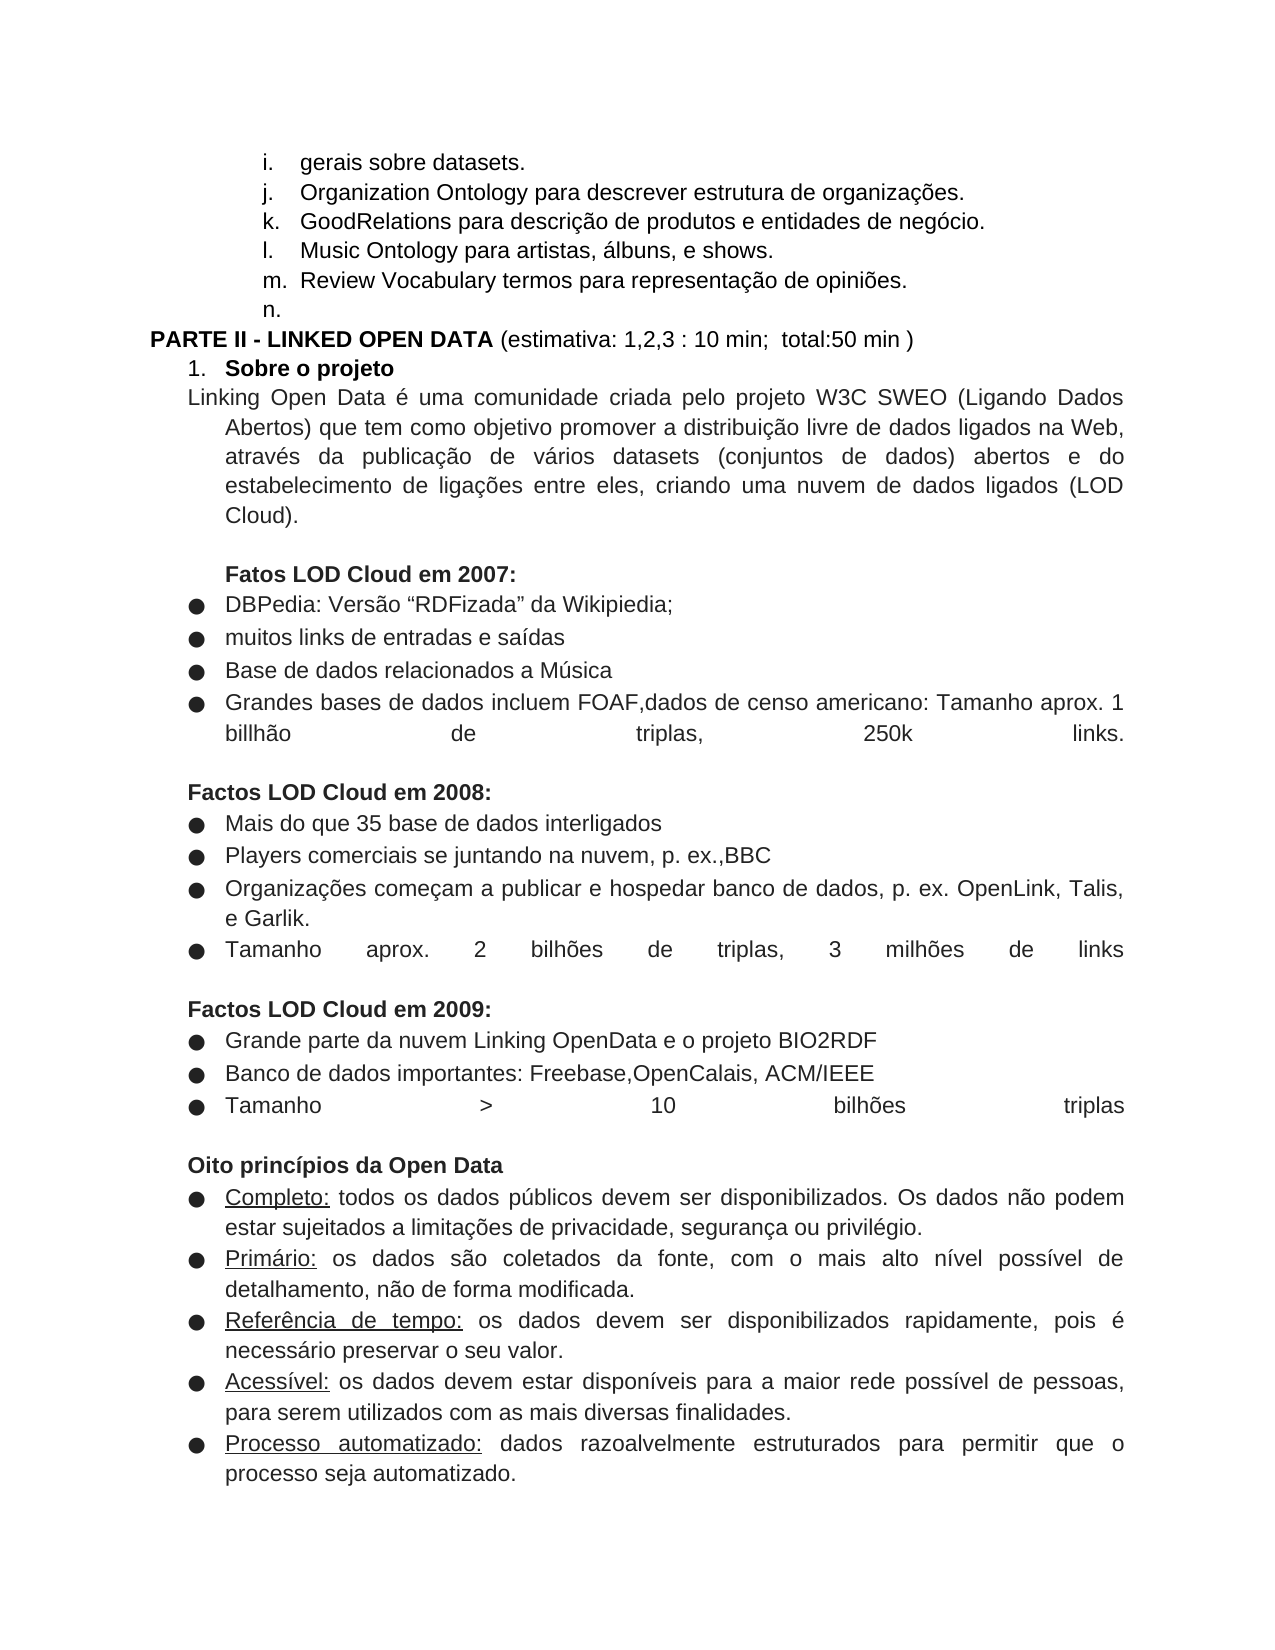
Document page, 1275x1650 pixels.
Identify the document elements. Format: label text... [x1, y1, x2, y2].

list Review Vocabulary termos para representação de opiniões. [262, 267, 1125, 293]
list Organization Ontology para descrever estrutura de organizações. [262, 179, 1125, 205]
list DBPedia: Versão “RDFizada” da Wikipiedia; [187, 591, 1125, 619]
text Factos LOD Cloud em 2009: [187, 997, 1125, 1023]
list Referência de tempo: os dados devem ser disponibilizados rapidamente, pois é necessário preservar o seu valor. [187, 1306, 1125, 1363]
list Mais do que 35 base de dados interligados [187, 809, 1125, 837]
list Sobre o projeto [187, 356, 1125, 381]
list Base de dados relacionados a Música [187, 656, 1125, 684]
list Grande parte da nuvem Linking OpenData e o projeto BIO2RDF [187, 1026, 1125, 1055]
text Oito princípios da Open Data [187, 1153, 1125, 1179]
list Banco de dados importantes: Freebase,OpenCalais, ACM/IEEE [187, 1059, 1125, 1087]
text Factos LOD Cloud em 2008: [187, 779, 1125, 805]
list Organizações começam a publicar e hospedar banco de dados, p. ex. OpenLink, Talis, e Garlik. [187, 874, 1125, 932]
list Tamanho aprox. 2 bilhões de triplas, 3 milhões de links [187, 936, 1125, 993]
list Processo automatizado: dados razoalvelmente estruturados para permitir que o processo seja automatizado. [187, 1429, 1125, 1487]
list Completo: todos os dados públicos devem ser disponibilizados. Os dados não podem estar sujeitados a limitações de privacidade, segurança ou privilégio. [187, 1183, 1125, 1240]
list Grandes bases de dados incluem FOAF,dados de censo americano: Tamanho aprox. 1 billhão de triplas, 250k links. [187, 688, 1125, 776]
list Acessível: os dados devem estar disponíveis para a maior rede possível de pessoas, para serem utilizados com as mais diversas finalidades. [187, 1367, 1125, 1425]
list gerais sobre datasets. [262, 150, 1125, 176]
list muitos links de entradas e saídas [187, 623, 1125, 652]
list Players comerciais se juntando na nuvem, p. ex.,BBC [187, 841, 1125, 870]
list Music Ontology para artistas, álbuns, e shows. [262, 238, 1125, 264]
text Linking Open Data é uma comunidade criada pelo projeto W3C SWEO (Ligando Dados Abertos) que tem como objetivo promover a distribuição livre de dados ligados na Web, através da publicação de vários datasets (conjuntos de dados) abertos e do estabelecimento de ligações entre eles, criando uma nuvem de dados ligados (LOD Cloud). Fatos LOD Cloud em 2007: [187, 385, 1125, 587]
list GoodRelations para descrição de produtos e entidades de negócio. [262, 209, 1125, 234]
list Tamanho > 10 bilhões triplas [187, 1092, 1125, 1149]
text PARTE II - LINKED OPEN DATA (estimativa: 1,2,3 : 10 min; total:50 min ) [150, 326, 1125, 352]
list Primário: os dados são coletados da fonte, com o mais alto nível possível de detalhamento, não de forma modificada. [187, 1244, 1125, 1302]
